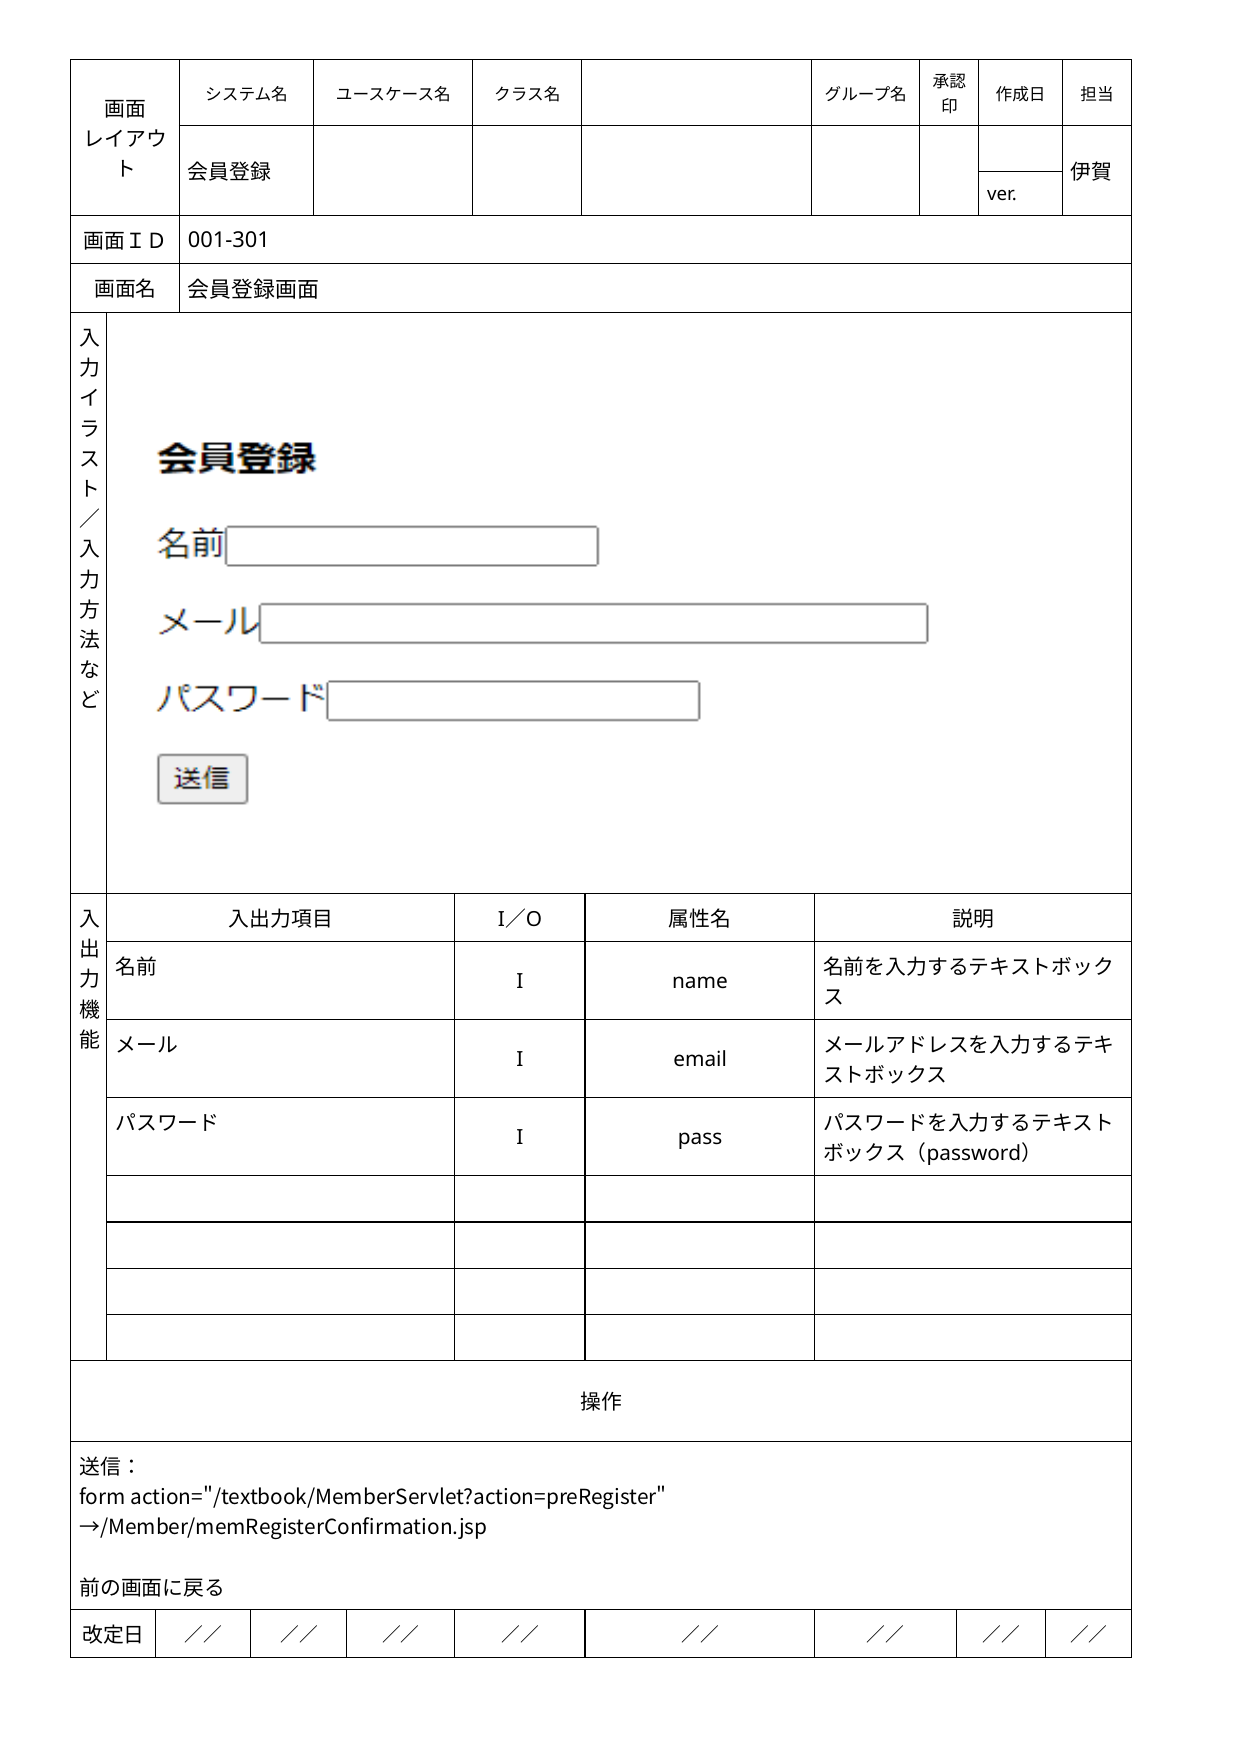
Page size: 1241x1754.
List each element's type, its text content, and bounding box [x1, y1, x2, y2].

table_header [582, 60, 811, 125]
table_cell 操作 [71, 1361, 1131, 1441]
table_header 担当 [1063, 60, 1131, 125]
table_cell [473, 126, 581, 214]
table_header ユースケース名 [314, 60, 472, 125]
table_cell ／／ [1046, 1610, 1131, 1657]
table_cell 名前 [107, 942, 454, 1019]
table_cell [107, 1269, 454, 1314]
table_cell [107, 1176, 454, 1221]
table_header クラス名 [473, 60, 581, 125]
table_cell [455, 1176, 584, 1221]
table_cell ／／ [455, 1610, 584, 1657]
table_cell [815, 1176, 1131, 1221]
table_cell I [455, 942, 584, 1019]
table_cell pass [586, 1098, 814, 1175]
table_cell [314, 126, 472, 214]
table_cell [107, 1223, 454, 1268]
table_cell [586, 1315, 814, 1360]
table_header 承認印 [920, 60, 978, 125]
table_cell 会員登録画面 [180, 264, 1131, 312]
table_cell [815, 1315, 1131, 1360]
table_cell 改定日 [71, 1610, 155, 1657]
table_cell ver. [979, 172, 1062, 214]
table_cell 入出力項目 [107, 894, 454, 941]
table_cell 入力イラスト／入力方法など [71, 313, 106, 893]
table_cell ／／ [957, 1610, 1045, 1657]
table_cell I [455, 1020, 584, 1097]
table_cell name [586, 942, 814, 1019]
table_header グループ名 [812, 60, 919, 125]
table_cell ／／ [347, 1610, 454, 1657]
table_cell [107, 1315, 454, 1360]
table_cell I／O [455, 894, 584, 941]
table_cell メール [107, 1020, 454, 1097]
table_header 作成日 [979, 60, 1062, 125]
table_cell 属性名 [586, 894, 814, 941]
table_cell 画面ＩＤ [71, 216, 179, 262]
table_cell 画面名 [71, 264, 179, 312]
table_cell ／／ [815, 1610, 956, 1657]
table_cell ／／ [156, 1610, 250, 1657]
table_cell ／／ [586, 1610, 814, 1657]
picture [141, 418, 1041, 853]
table_cell 会員登録 [180, 126, 313, 214]
table_cell [455, 1223, 584, 1268]
table_cell ／／ [251, 1610, 346, 1657]
table_cell [920, 126, 978, 214]
table_cell 入出力機能 [71, 894, 106, 1360]
table_cell [455, 1269, 584, 1314]
table_cell [582, 126, 811, 214]
table_cell 名前を入力するテキストボックス [815, 942, 1131, 1019]
table_cell email [586, 1020, 814, 1097]
table_cell [586, 1176, 814, 1221]
table_cell パスワード [107, 1098, 454, 1175]
table_cell [586, 1223, 814, 1268]
table_cell 説明 [815, 894, 1131, 941]
table_cell I [455, 1098, 584, 1175]
table_header システム名 [180, 60, 313, 125]
table_cell 伊賀 [1063, 126, 1131, 214]
table_cell [815, 1223, 1131, 1268]
table_cell [455, 1315, 584, 1360]
table_header 画面 レイアウト [71, 60, 179, 214]
table_cell メールアドレスを入力するテキストボックス [815, 1020, 1131, 1097]
table_cell [107, 313, 1131, 893]
table_cell 送信： form action="/textbook/MemberServlet?action=preRegister" →/Member/memRegisterConfirmation.jsp 前の画面に戻る [71, 1442, 1131, 1609]
table_cell [815, 1269, 1131, 1314]
table_cell 001-301 [180, 216, 1131, 262]
table_cell [812, 126, 919, 214]
table_cell [586, 1269, 814, 1314]
table_cell [979, 126, 1062, 171]
table_cell パスワードを入力するテキストボックス（password） [815, 1098, 1131, 1175]
